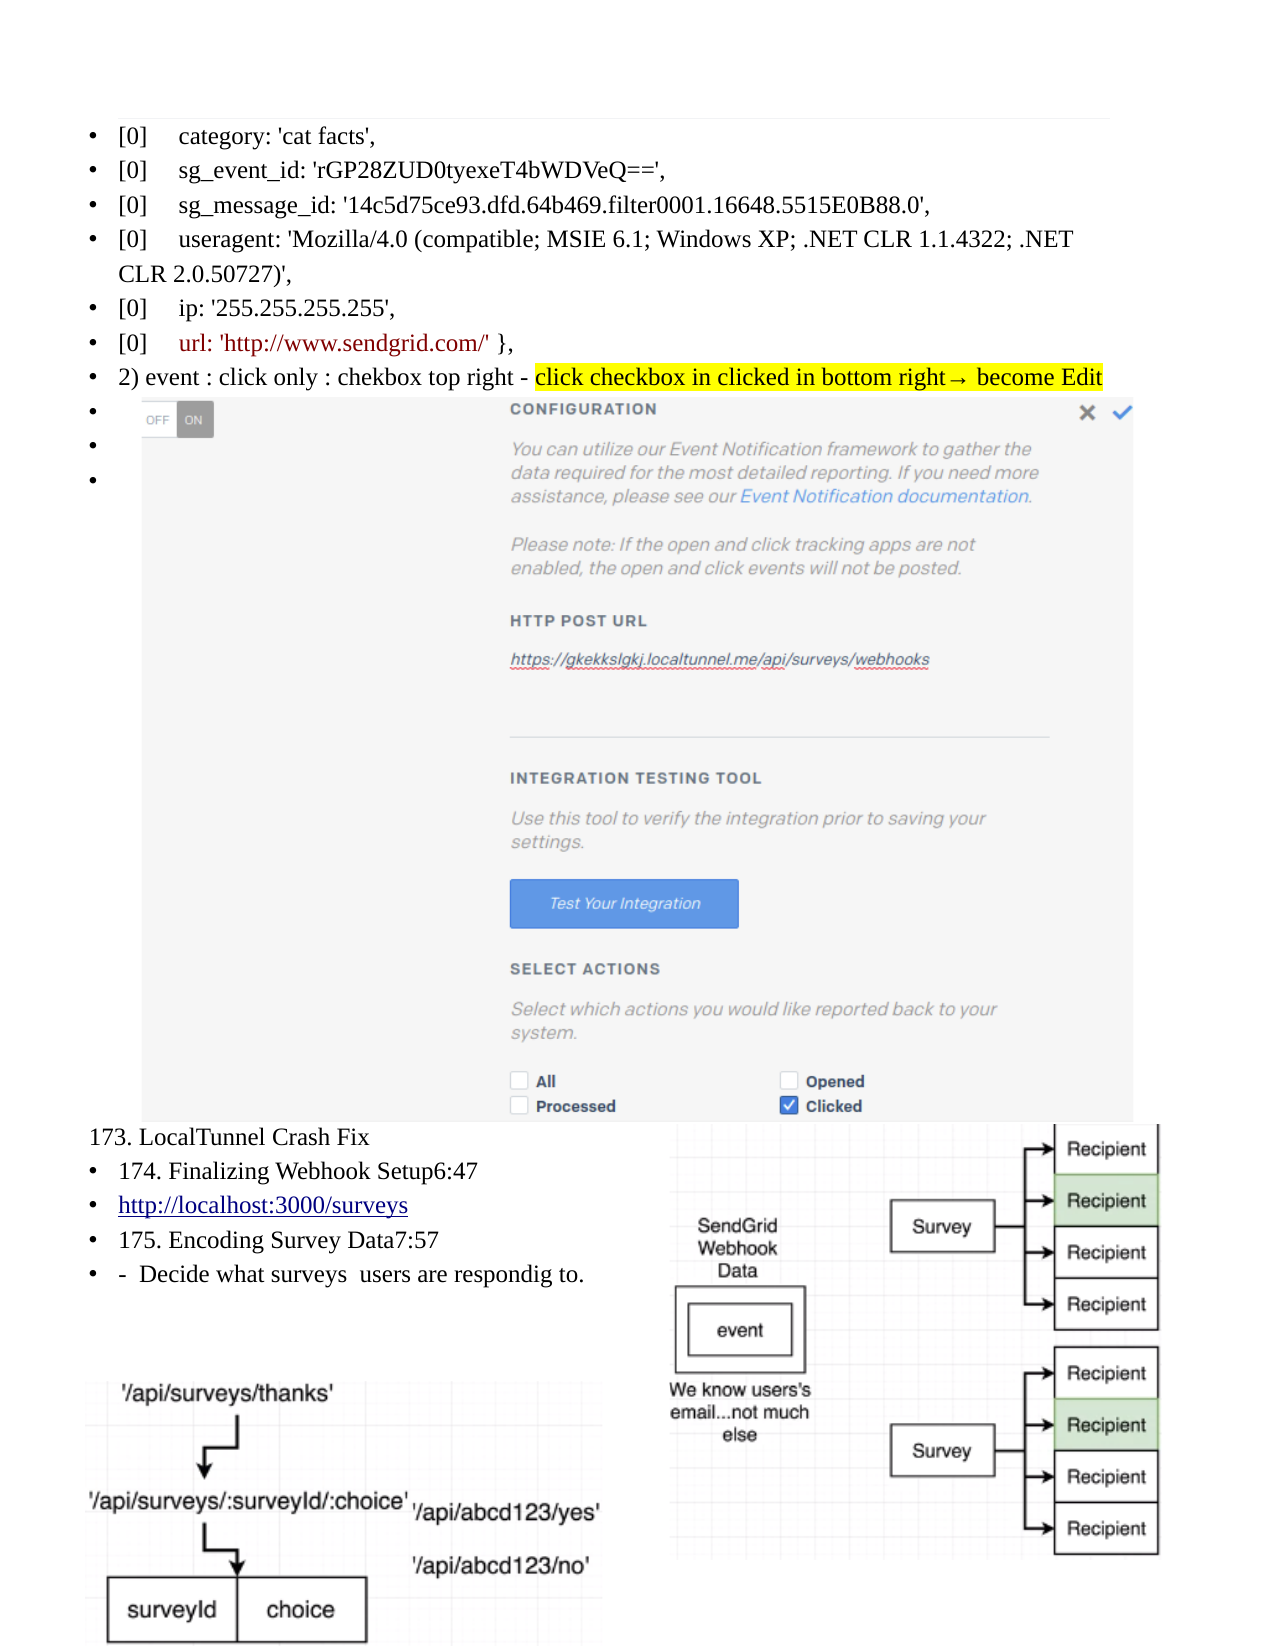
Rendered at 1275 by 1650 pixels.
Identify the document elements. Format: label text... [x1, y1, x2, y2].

list [0] sg_message_id: '14c5d75ce93.dfd.64b469.filter0001.16648.5515E0B88.0', [118, 187, 1110, 219]
list - Decide what surveys users are respondig to. [118, 1257, 669, 1288]
picture [141, 397, 1134, 1122]
list [0] useragent: 'Mozilla/4.0 (compatible; MSIE 6.1; Windows XP; .NET CLR 1.1.4322; .NET CLR 2.0.50727)', [118, 222, 1110, 288]
list 2) event : click only : chekbox top right - click checkbox in clicked in bottom right→ become Edit [118, 359, 1110, 391]
list [0] ip: '255.255.255.255', [118, 291, 1110, 322]
list 174. Finalizing Webhook Setup6:47 [118, 1153, 669, 1185]
picture [669, 1124, 1162, 1560]
list [0] url: 'http://www.sendgrid.com/' }, [118, 325, 1110, 357]
list [0] sg_event_id: 'rGP28ZUD0tyexeT4bWDVeQ==', [118, 153, 1110, 184]
list http://localhost:3000/surveys [118, 1188, 669, 1219]
list [0] category: 'cat facts', [118, 119, 1110, 150]
picture [85, 1381, 603, 1646]
list 175. Encoding Survey Data7:57 [118, 1222, 669, 1254]
list 173. LocalTunnel Crash Fix [118, 463, 1110, 1150]
